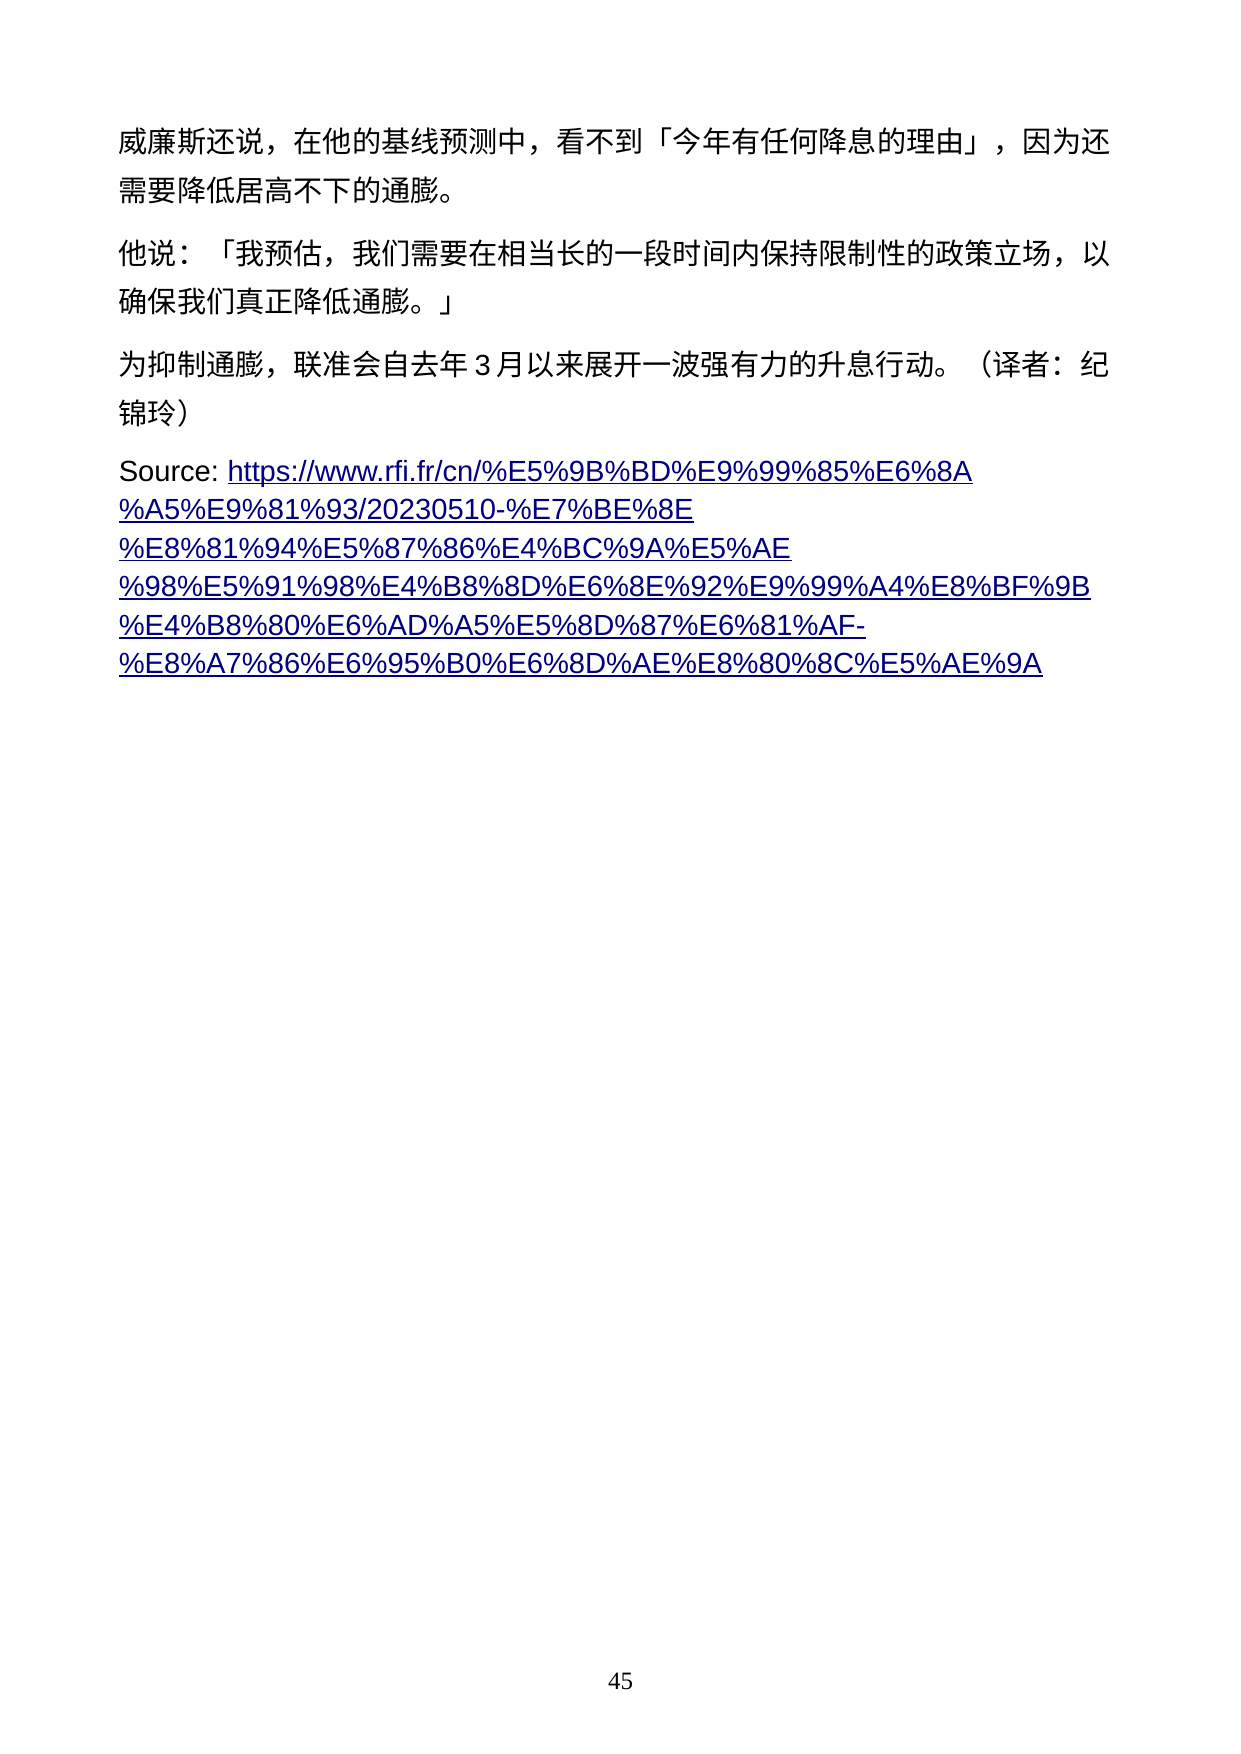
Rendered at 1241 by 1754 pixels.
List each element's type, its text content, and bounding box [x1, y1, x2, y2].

text 为抑制通膨，联准会自去年3月以来展开一波强有力的升息行动。（译者：纪锦玲） [118, 342, 1122, 433]
text Source: https://www.rfi.fr/cn/%E5%9B%BD%E9%99%85%E6%8A%A5%E9%81%93/20230510-%E7%BE%8E%E8%81%94%E5%87%86%E4%BC%9A%E5%AE%98%E5%91%98%E4%B8%8D%E6%8E%92%E9%99%A4%E8%BF%9B%E4%B8%80%E6%AD%A5%E5%8D%87%E6%81%AF-%E8%A7%86%E6%95%B0%E6%8D%AE%E8%80%8C%E5%AE%9A [118, 453, 1122, 680]
text 威廉斯还说，在他的基线预测中，看不到「今年有任何降息的理由」，因为还需要降低居高不下的通膨。 [118, 118, 1122, 209]
text 他说：「我预估，我们需要在相当长的一段时间内保持限制性的政策立场，以确保我们真正降低通膨。」 [118, 230, 1122, 321]
